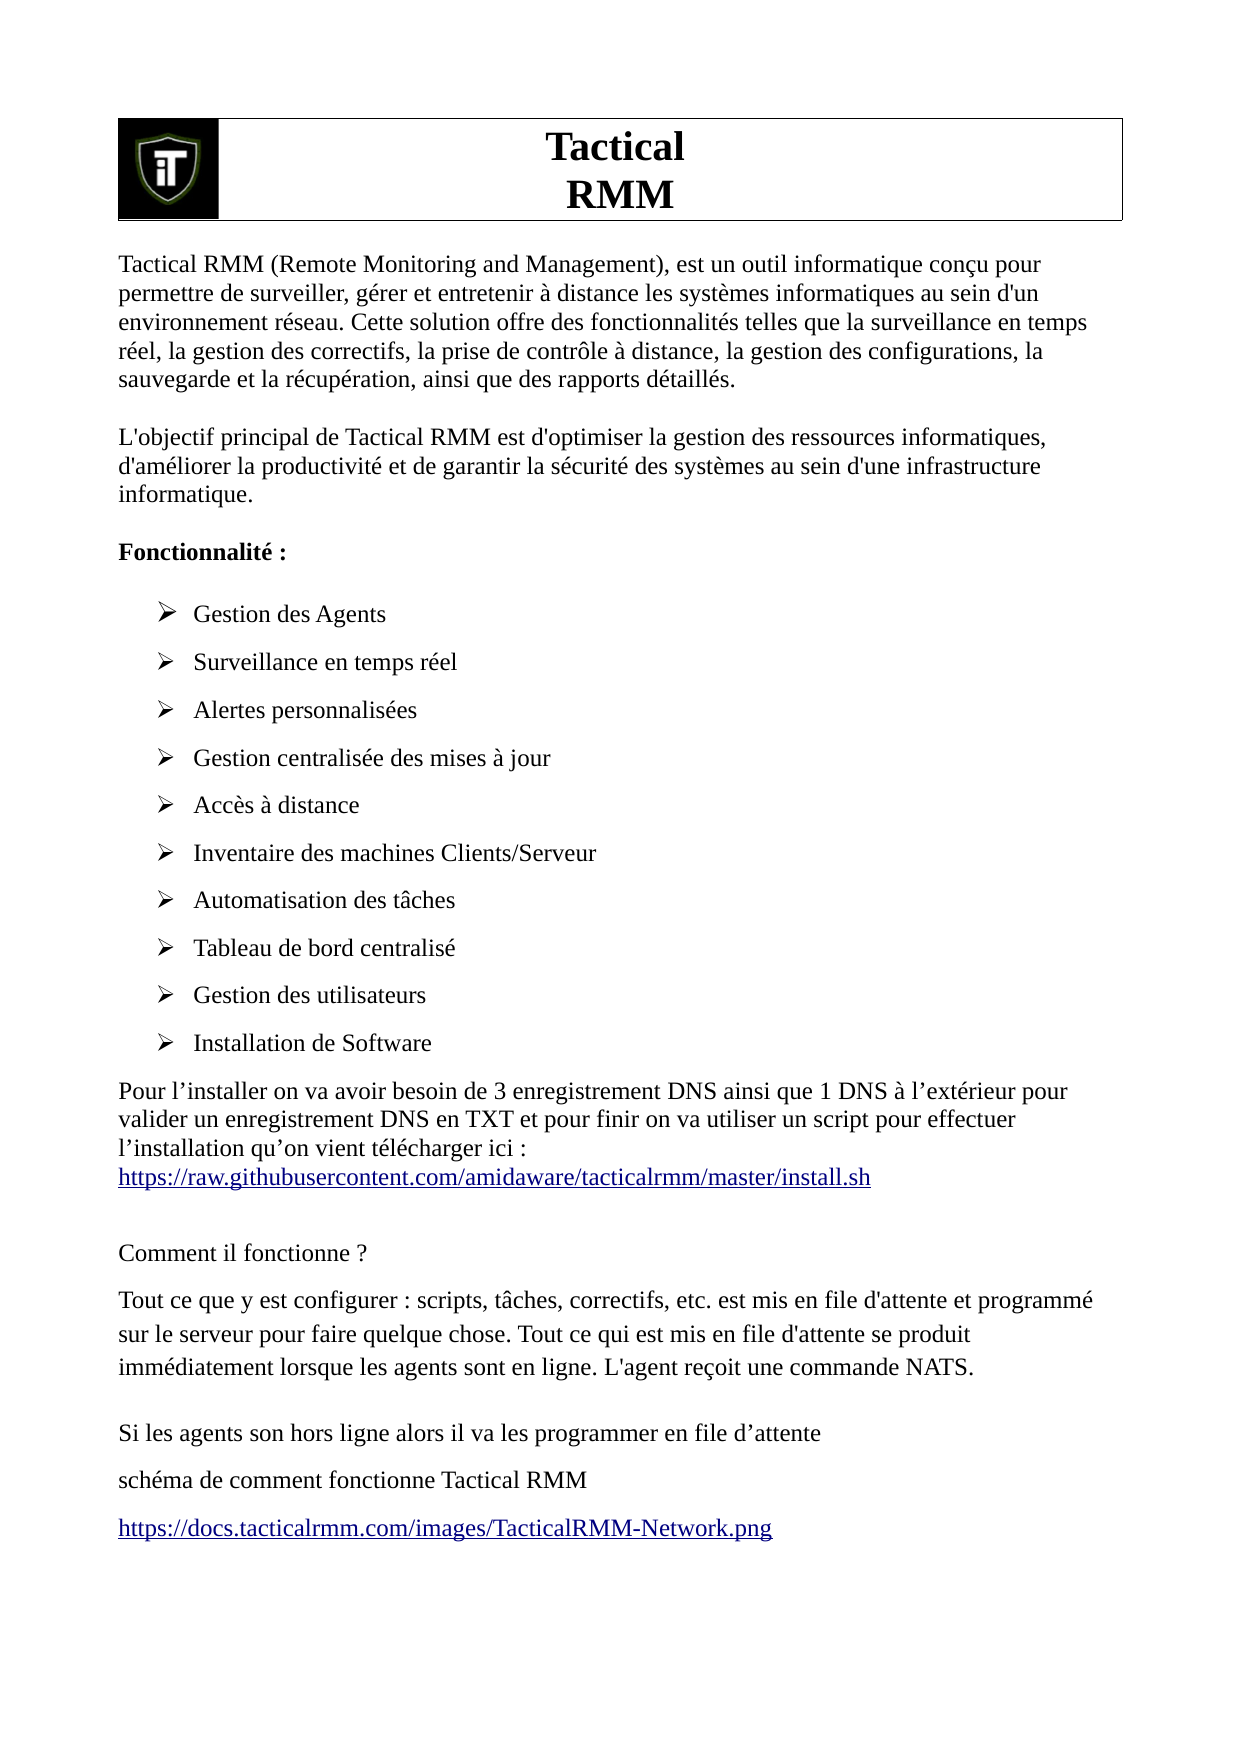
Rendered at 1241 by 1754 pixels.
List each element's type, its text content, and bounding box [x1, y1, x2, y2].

list Alertes personnalisées [156, 695, 1122, 724]
list Gestion des Agents [156, 599, 1122, 628]
list Surveillance en temps réel [156, 647, 1122, 676]
list Gestion des utilisateurs [156, 981, 1122, 1009]
list Installation de Software [156, 1028, 1122, 1057]
text Comment il fonctionne ? [118, 1238, 1122, 1267]
list Automatisation des tâches [156, 885, 1122, 914]
list Tableau de bord centralisé [156, 933, 1122, 962]
text https://raw.githubusercontent.com/amidaware/tacticalrmm/master/install.sh [118, 1162, 1122, 1191]
text Fonctionnalité : [118, 537, 1122, 566]
text Tactical RMM (Remote Monitoring and Management), est un outil informatique conçu pour permettre de surveiller, gérer et entretenir à distance les systèmes informatiques au sein d'un environnement réseau. Cette solution offre des fonctionnalités telles que la surveillance en temps réel, la gestion des correctifs, la prise de contrôle à distance, la gestion des configurations, la sauvegarde et la récupération, ainsi que des rapports détaillés. [118, 249, 1122, 393]
text schéma de comment fonctionne Tactical RMM [118, 1465, 1122, 1494]
list Gestion centralisée des mises à jour [156, 743, 1122, 771]
list Inventaire des machines Clients/Serveur [156, 838, 1122, 867]
text L'objectif principal de Tactical RMM est d'optimiser la gestion des ressources informatiques, d'améliorer la productivité et de garantir la sécurité des systèmes au sein d'une infrastructure informatique. [118, 422, 1122, 508]
text Pour l’installer on va avoir besoin de 3 enregistrement DNS ainsi que 1 DNS à l’extérieur pour valider un enregistrement DNS en TXT et pour finir on va utiliser un script pour effectuer l’installation qu’on vient télécharger ici : [118, 1076, 1122, 1162]
picture [118, 118, 219, 219]
list Accès à distance [156, 790, 1122, 819]
text Tout ce que y est configurer : scripts, tâches, correctifs, etc. est mis en file d'attente et programmé sur le serveur pour faire quelque chose. Tout ce qui est mis en file d'attente se produit immédiatement lorsque les agents sont en ligne. L'agent reçoit une commande NATS. Si les agents son hors ligne alors il va les programmer en file d’attente [118, 1286, 1122, 1446]
text https://docs.tacticalrmm.com/images/TacticalRMM-Network.png [118, 1513, 1122, 1542]
